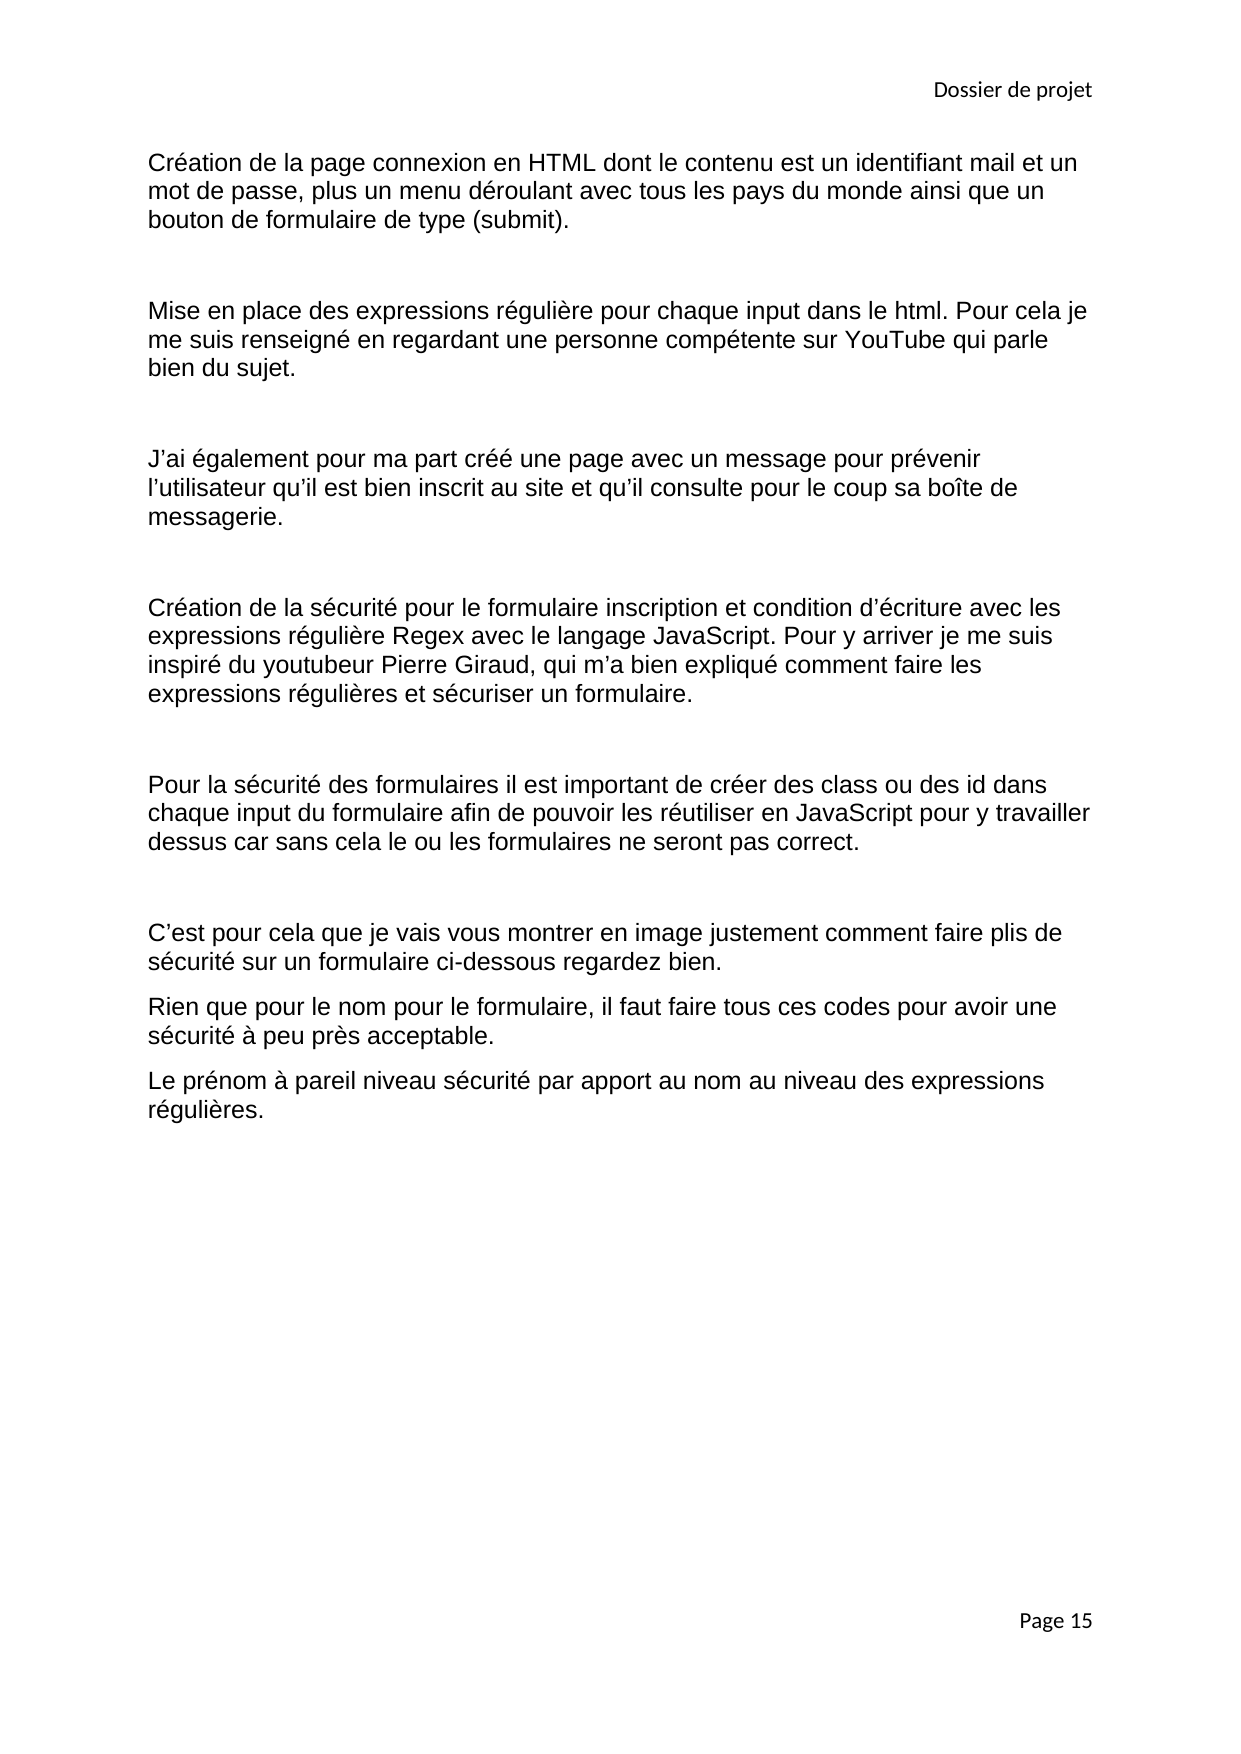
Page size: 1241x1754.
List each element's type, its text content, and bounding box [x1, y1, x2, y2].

text Pour la sécurité des formulaires il est important de créer des class ou des id dans chaque input du formulaire afin de pouvoir les réutiliser en JavaScript pour y travailler dessus car sans cela le ou les formulaires ne seront pas correct. [148, 770, 1093, 856]
text Le prénom à pareil niveau sécurité par apport au nom au niveau des expressions régulières. [148, 1066, 1093, 1124]
text C’est pour cela que je vais vous montrer en image justement comment faire plis de sécurité sur un formulaire ci-dessous regardez bien. [148, 918, 1093, 976]
text J’ai également pour ma part créé une page avec un message pour prévenir l’utilisateur qu’il est bien inscrit au site et qu’il consulte pour le coup sa boîte de messagerie. [148, 444, 1093, 531]
text Création de la page connexion en HTML dont le contenu est un identifiant mail et un mot de passe, plus un menu déroulant avec tous les pays du monde ainsi que un bouton de formulaire de type (submit). [148, 148, 1093, 234]
text Mise en place des expressions régulière pour chaque input dans le html. Pour cela je me suis renseigné en regardant une personne compétente sur YouTube qui parle bien du sujet. [148, 296, 1093, 382]
text Création de la sécurité pour le formulaire inscription et condition d’écriture avec les expressions régulière Regex avec le langage JavaScript. Pour y arriver je me suis inspiré du youtubeur Pierre Giraud, qui m’a bien expliqué comment faire les expressions régulières et sécuriser un formulaire. [148, 593, 1093, 708]
text Rien que pour le nom pour le formulaire, il faut faire tous ces codes pour avoir une sécurité à peu près acceptable. [148, 992, 1093, 1050]
